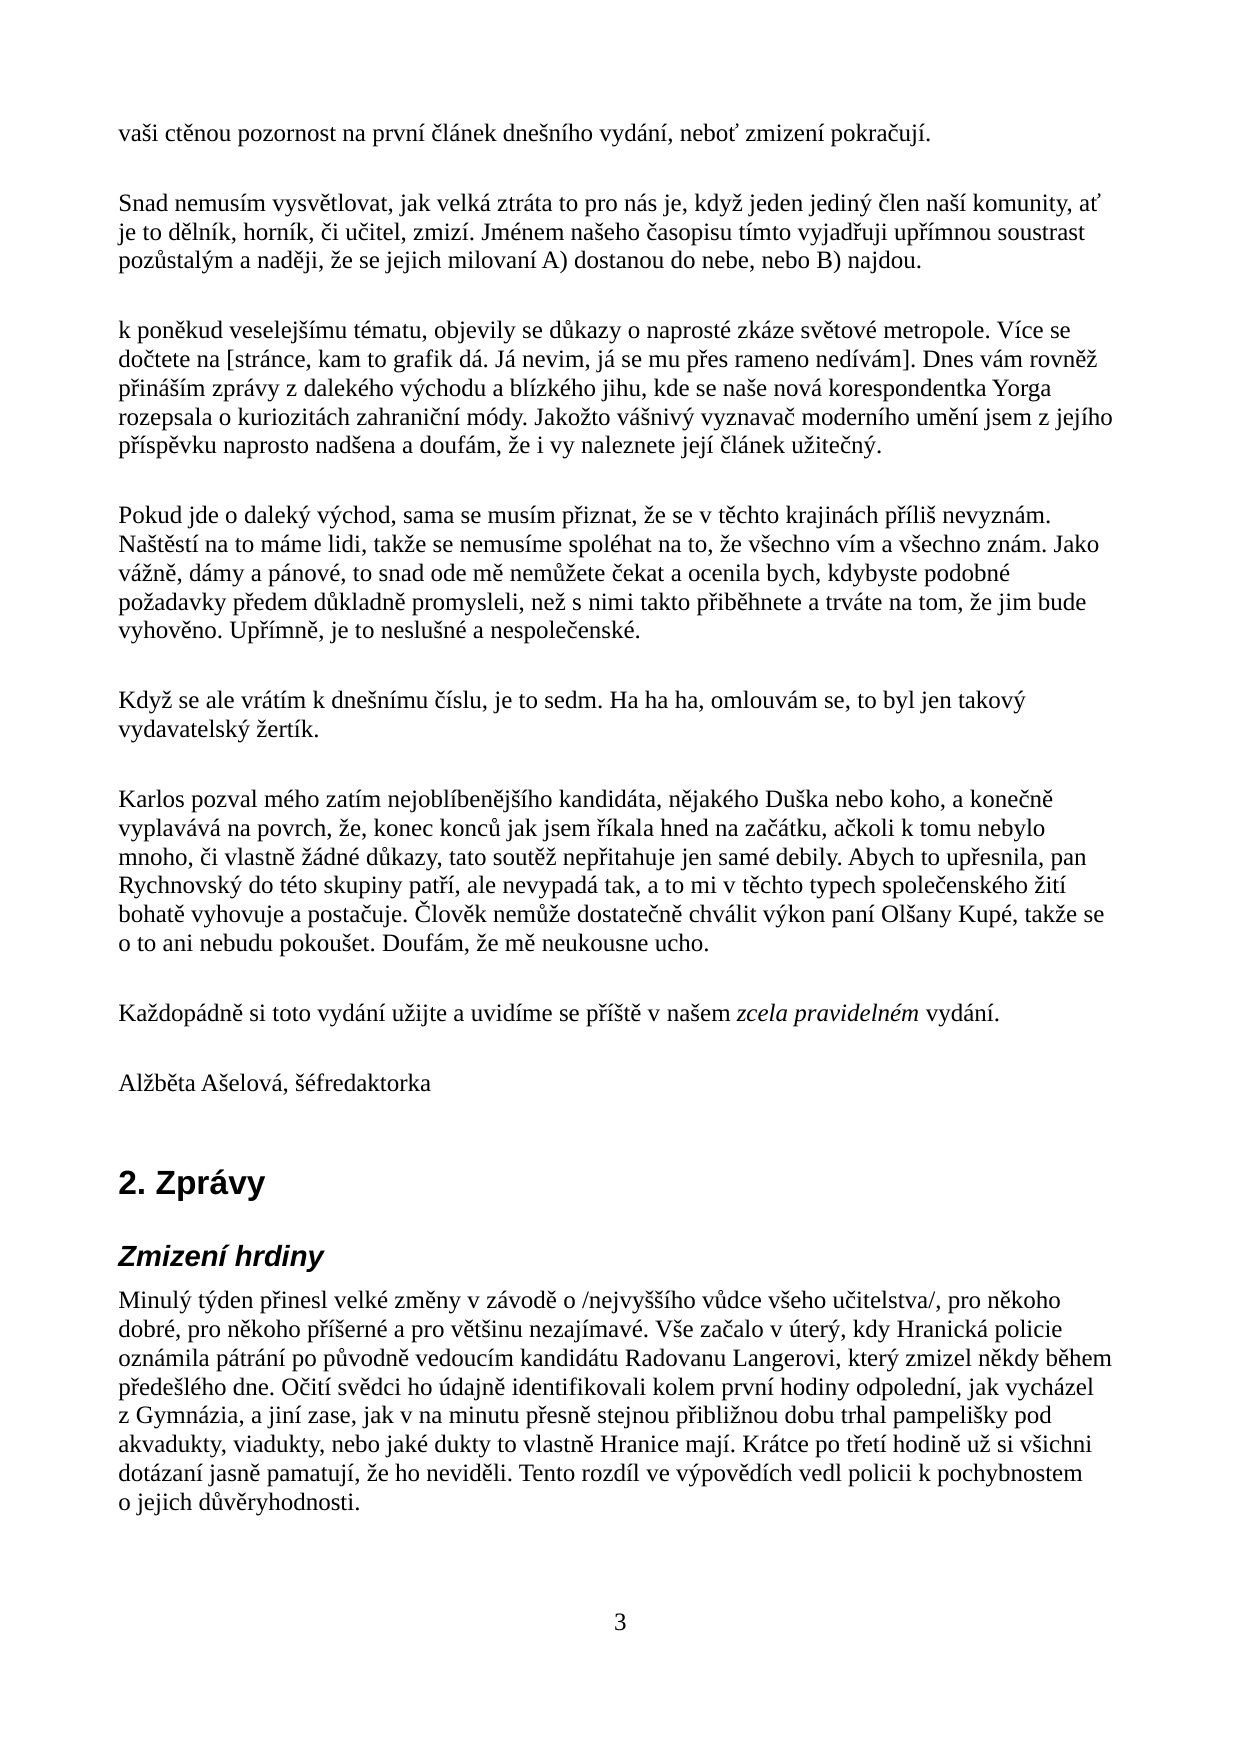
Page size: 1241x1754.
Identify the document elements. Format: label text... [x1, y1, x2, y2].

text Alžběta Ašelová, šéfredaktorka [118, 1068, 1122, 1126]
text Snad nemusím vysvětlovat, jak velká ztráta to pro nás je, když jeden jediný člen naší komunity, ať je to dělník, horník, či učitel, zmizí. Jménem našeho časopisu tímto vyjadřuji upřímnou soustrast pozůstalým a naději, že se jejich milovaní A) dostanou do nebe, nebo B) najdou. [118, 188, 1122, 303]
text Pokud jde o daleký východ, sama se musím přiznat, že se v těchto krajinách příliš nevyznám. Naštěstí na to máme lidi, takže se nemusíme spoléhat na to, že všechno vím a všechno znám. Jako vážně, dámy a pánové, to snad ode mě nemůžete čekat a ocenila bych, kdybyste podobné požadavky předem důkladně promysleli, než s nimi takto přiběhnete a trváte na tom, že jim bude vyhověno. Upřímně, je to neslušné a nespolečenské. [118, 501, 1122, 673]
subtitle Zprávy [118, 1163, 1122, 1202]
text Když se ale vrátím k dnešnímu číslu, je to sedm. Ha ha ha, omlouvám se, to byl jen takový vydavatelský žertík. [118, 686, 1122, 772]
text vaši ctěnou pozornost na první článek dnešního vydání, neboť zmizení pokračují. [118, 118, 1122, 176]
text Karlos pozval mého zatím nejoblíbenějšího kandidáta, nějakého Duška nebo koho, a konečně vyplavává na povrch, že, konec konců jak jsem říkala hned na začátku, ačkoli k tomu nebylo mnoho, či vlastně žádné důkazy, tato soutěž nepřitahuje jen samé debily. Abych to upřesnila, pan Rychnovský do této skupiny patří, ale nevypadá tak, a to mi v těchto typech společenského žití bohatě vyhovuje a postačuje. Člověk nemůže dostatečně chválit výkon paní Olšany Kupé, takže se o to ani nebudu pokoušet. Doufám, že mě neukousne ucho. [118, 784, 1122, 986]
text Minulý týden přinesl velké změny v závodě o /nejvyššího vůdce všeho učitelstva/, pro někoho dobré, pro někoho příšerné a pro většinu nezajímavé. Vše začalo v úterý, kdy Hranická policie oznámila pátrání po původně vedoucím kandidátu Radovanu Langerovi, který zmizel někdy během předešlého dne. Očití svědci ho údajně identifikovali kolem první hodiny odpolední, jak vycházel z Gymnázia, a jiní zase, jak v na minutu přesně stejnou přibližnou dobu trhal pampelišky pod akvadukty, viadukty, nebo jaké dukty to vlastně Hranice mají. Krátce po třetí hodině už si všichni dotázaní jasně pamatují, že ho neviděli. Tento rozdíl ve výpovědích vedl policii k pochybnostem o jejich důvěryhodnosti. [118, 1285, 1122, 1544]
text k poněkud veselejšímu tématu, objevily se důkazy o naprosté zkáze světové metropole. Více se dočtete na [stránce, kam to grafik dá. Já nevim, já se mu přes rameno nedívám]. Dnes vám rovněž přináším zprávy z dalekého východu a blízkého jihu, kde se naše nová korespondentka Yorga rozepsala o kuriozitách zahraniční módy. Jakožto vášnivý vyznavač moderního umění jsem z jejího příspěvku naprosto nadšena a doufám, že i vy naleznete její článek užitečný. [118, 316, 1122, 488]
text Každopádně si toto vydání užijte a uvidíme se příště v našem zcela pravidelném vydání. [118, 998, 1122, 1056]
subtitle Zmizení hrdiny [118, 1239, 1122, 1273]
